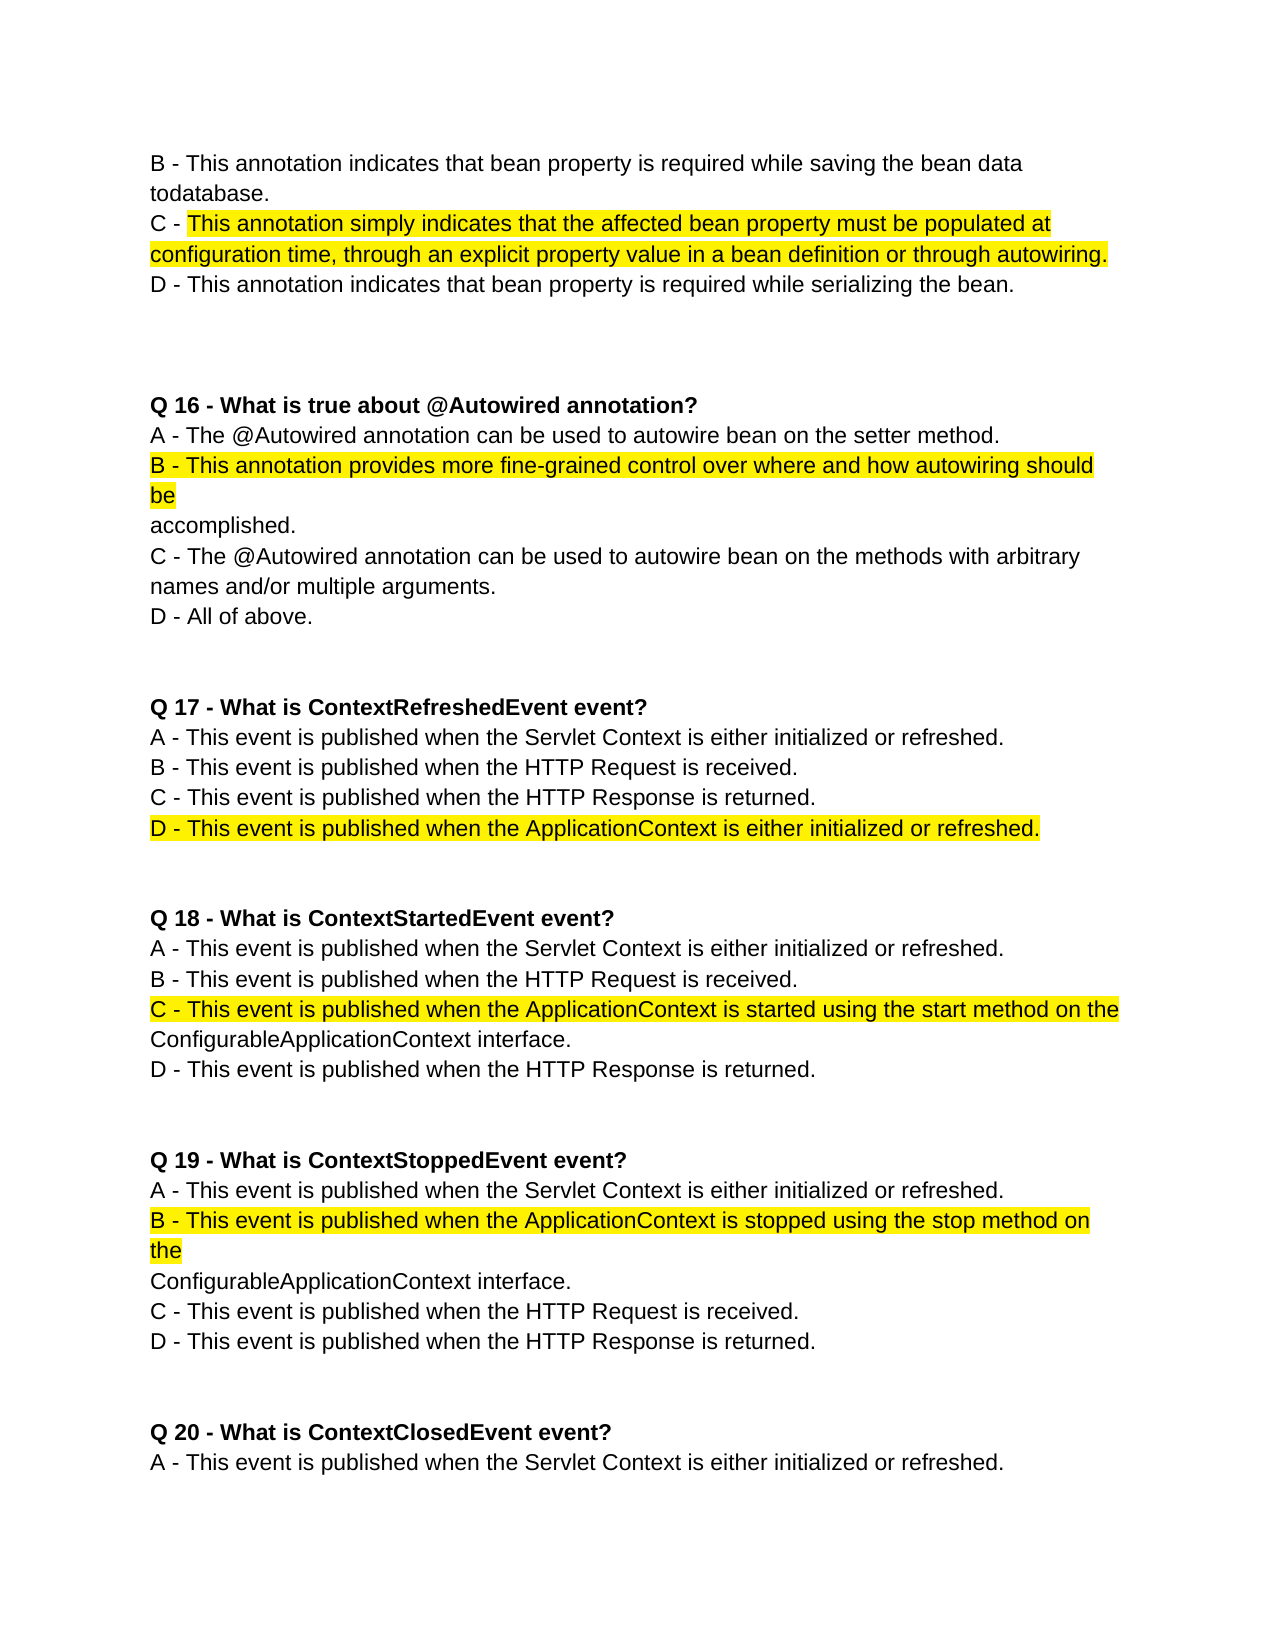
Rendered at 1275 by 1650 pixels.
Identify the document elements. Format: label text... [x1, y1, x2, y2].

text ConfigurableApplicationContext interface. [150, 1268, 1125, 1294]
text B - This event is published when the HTTP Request is received. [150, 966, 1125, 992]
text configuration time, through an explicit property value in a bean definition or through autowiring. [150, 241, 1125, 267]
text B - This event is published when the HTTP Request is received. [150, 754, 1125, 781]
text Q 20 - What is ContextClosedEvent event? [150, 1419, 1125, 1445]
text C - The @Autowired annotation can be used to autowire bean on the methods with arbitrary [150, 543, 1125, 569]
text Q 17 - What is ContextRefreshedEvent event? [150, 694, 1125, 720]
text B - This annotation provides more fine-grained control over where and how autowiring should be [150, 452, 1125, 509]
text A - This event is published when the Servlet Context is either initialized or refreshed. [150, 1449, 1125, 1475]
text Q 19 - What is ContextStoppedEvent event? [150, 1147, 1125, 1173]
text D - This annotation indicates that bean property is required while serializing the bean. [150, 271, 1125, 297]
text B - This annotation indicates that bean property is required while saving the bean data todatabase. [150, 150, 1125, 207]
text D - This event is published when the ApplicationContext is either initialized or refreshed. [150, 814, 1125, 841]
text names and/or multiple arguments. [150, 573, 1125, 599]
text D - This event is published when the HTTP Response is returned. [150, 1328, 1125, 1354]
text C - This event is published when the HTTP Request is received. [150, 1298, 1125, 1324]
text A - This event is published when the Servlet Context is either initialized or refreshed. [150, 935, 1125, 962]
text A - The @Autowired annotation can be used to autowire bean on the setter method. [150, 422, 1125, 448]
text B - This event is published when the ApplicationContext is stopped using the stop method on the [150, 1207, 1125, 1264]
text C - This event is published when the ApplicationContext is started using the start method on the [150, 996, 1125, 1022]
text C - This annotation simply indicates that the affected bean property must be populated at [150, 210, 1125, 237]
text accomplished. [150, 512, 1125, 539]
text Q 18 - What is ContextStartedEvent event? [150, 905, 1125, 932]
text D - All of above. [150, 603, 1125, 629]
text D - This event is published when the HTTP Response is returned. [150, 1056, 1125, 1083]
text ConfigurableApplicationContext interface. [150, 1026, 1125, 1052]
text A - This event is published when the Servlet Context is either initialized or refreshed. [150, 724, 1125, 750]
text C - This event is published when the HTTP Response is returned. [150, 784, 1125, 811]
text A - This event is published when the Servlet Context is either initialized or refreshed. [150, 1177, 1125, 1203]
text Q 16 - What is true about @Autowired annotation? [150, 392, 1125, 418]
